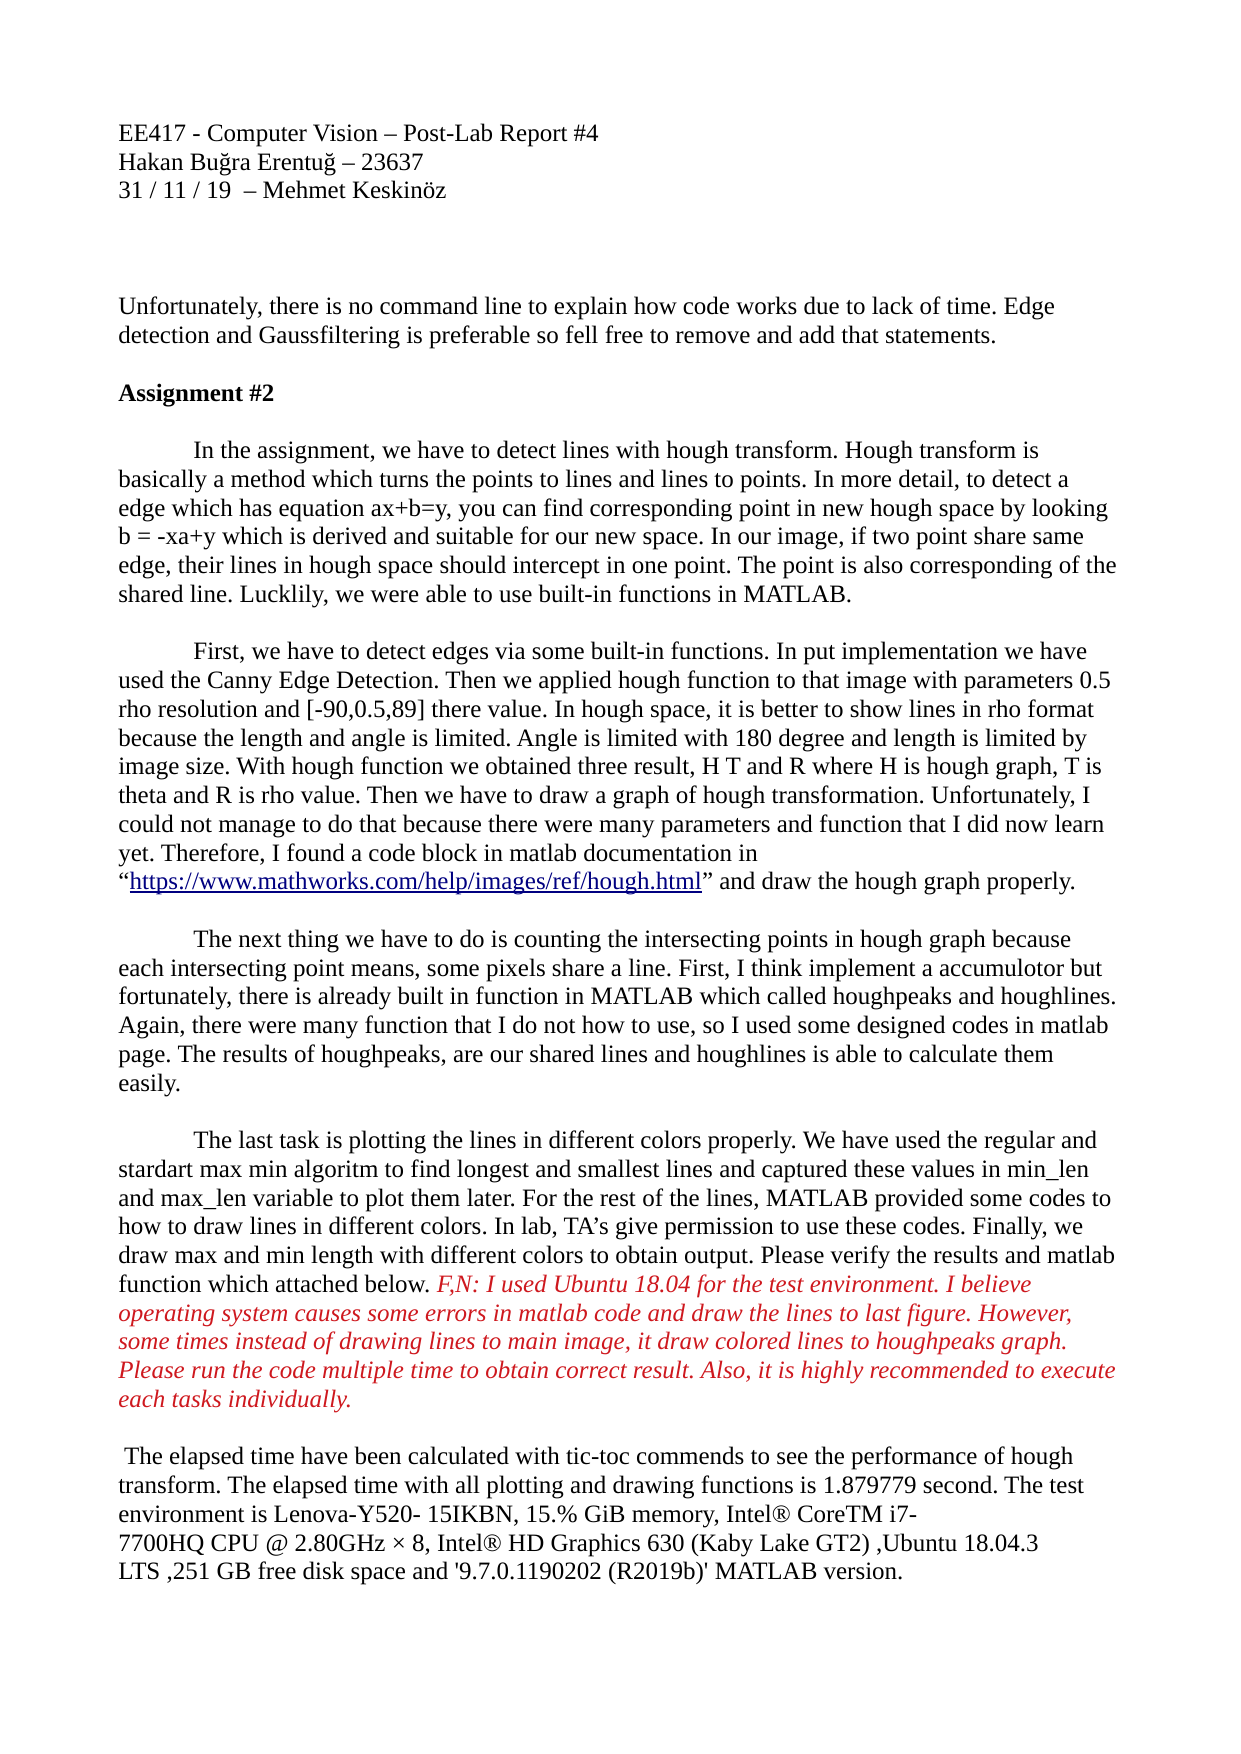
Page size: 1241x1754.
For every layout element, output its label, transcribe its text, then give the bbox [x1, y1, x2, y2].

text 7700HQ CPU @ 2.80GHz × 8, Intel® HD Graphics 630 (Kaby Lake GT2) ,Ubuntu 18.04.3 [118, 1528, 1122, 1556]
text First, we have to detect edges via some built-in functions. In put implementation we have used the Canny Edge Detection. Then we applied hough function to that image with parameters 0.5 rho resolution and [-90,0.5,89] there value. In hough space, it is better to show lines in rho format because the length and angle is limited. Angle is limited with 180 degree and length is limited by image size. With hough function we obtained three result, H T and R where H is hough graph, T is theta and R is rho value. Then we have to draw a graph of hough transformation. Unfortunately, I could not manage to do that because there were many parameters and function that I did now learn yet. Therefore, I found a code block in matlab documentation in “https://www.mathworks.com/help/images/ref/hough.html” and draw the hough graph properly. [118, 636, 1122, 895]
text The next thing we have to do is counting the intersecting points in hough graph because each intersecting point means, some pixels share a line. First, I think implement a accumulotor but fortunately, there is already built in function in MATLAB which called houghpeaks and houghlines. Again, there were many function that I do not how to use, so I used some designed codes in matlab page. The results of houghpeaks, are our shared lines and houghlines is able to calculate them easily. [118, 924, 1122, 1096]
text The last task is plotting the lines in different colors properly. We have used the regular and stardart max min algoritm to find longest and smallest lines and captured these values in min_len and max_len variable to plot them later. For the rest of the lines, MATLAB provided some codes to how to draw lines in different colors. In lab, TA’s give permission to use these codes. Finally, we draw max and min length with different colors to obtain output. Please verify the results and matlab function which attached below. F,N: I used Ubuntu 18.04 for the test environment. I believe operating system causes some errors in matlab code and draw the lines to last figure. However, some times instead of drawing lines to main image, it draw colored lines to houghpeaks graph. Please run the code multiple time to obtain correct result. Also, it is highly recommended to execute each tasks individually. [118, 1125, 1122, 1413]
text The elapsed time have been calculated with tic-toc commends to see the performance of hough transform. The elapsed time with all plotting and drawing functions is 1.879779 second. The test environment is Lenova-Y520- 15IKBN, 15.% GiB memory, Intel® CoreTM i7- [118, 1441, 1122, 1528]
text Assignment #2 [118, 378, 1122, 406]
text LTS ,251 GB free disk space and '9.7.0.1190202 (R2019b)' MATLAB version. [118, 1556, 1122, 1585]
text In the assignment, we have to detect lines with hough transform. Hough transform is basically a method which turns the points to lines and lines to points. In more detail, to detect a edge which has equation ax+b=y, you can find corresponding point in new hough space by looking b = -xa+y which is derived and suitable for our new space. In our image, if two point share same edge, their lines in hough space should intercept in one point. The point is also corresponding of the shared line. Lucklily, we were able to use built-in functions in MATLAB. [118, 435, 1122, 608]
text Unfortunately, there is no command line to explain how code works due to lack of time. Edge detection and Gaussfiltering is preferable so fell free to remove and add that statements. [118, 291, 1122, 349]
